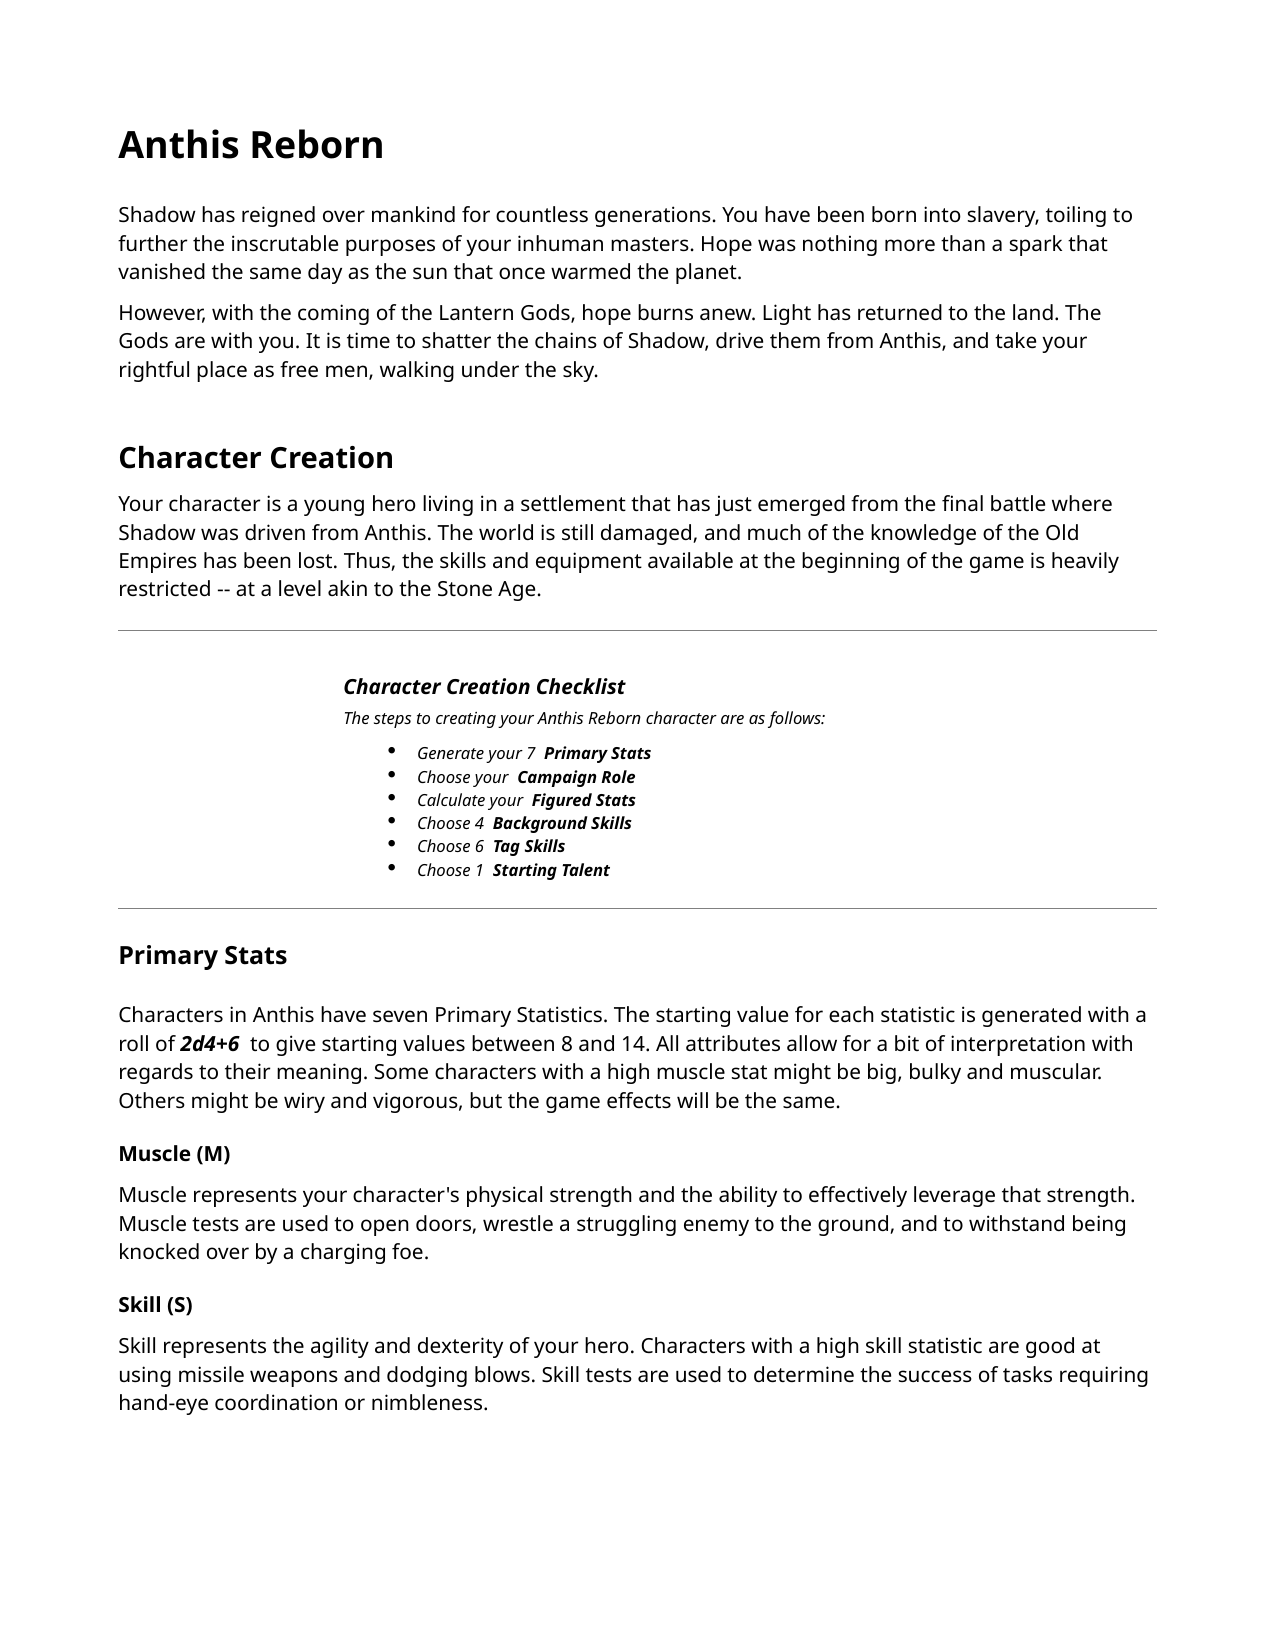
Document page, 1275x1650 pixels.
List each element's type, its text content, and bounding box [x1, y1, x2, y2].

text Primary Stats [118, 938, 1157, 972]
list Choose 4 Background Skills [387, 812, 932, 835]
list Choose 1 Starting Talent [387, 858, 932, 881]
subtitle Muscle (M) [118, 1139, 1157, 1168]
text Your character is a young hero living in a settlement that has just emerged from the final battle where Shadow was driven from Anthis. The world is still damaged, and much of the knowledge of the Old Empires has been lost. Thus, the skills and equipment available at the beginning of the game is heavily restricted -- at a level akin to the Stone Age. [118, 489, 1157, 603]
text Characters in Anthis have seven Primary Statistics. The starting value for each statistic is generated with a roll of 2d4+6 to give starting values between 8 and 14. All attributes allow for a bit of interpretation with regards to their meaning. Some characters with a high muscle stat might be big, bulky and muscular. Others might be wiry and vigorous, but the game effects will be the same. [118, 1001, 1157, 1114]
text However, with the coming of the Lantern Gods, hope burns anew. Light has returned to the land. The Gods are with you. It is time to shatter the chains of Shadow, drive them from Anthis, and take your rightful place as free men, walking under the sky. [118, 298, 1157, 383]
list Choose 6 Tag Skills [387, 835, 932, 858]
list Generate your 7 Primary Stats [387, 742, 932, 765]
list Calculate your Figured Stats [387, 788, 932, 812]
text Muscle represents your character's physical strength and the ability to effectively leverage that strength. Muscle tests are used to open doors, wrestle a struggling enemy to the ground, and to withstand being knocked over by a charging foe. [118, 1180, 1157, 1266]
text The steps to creating your Anthis Reborn character are as follows: [343, 707, 932, 729]
subtitle Character Creation [118, 437, 1157, 477]
text Anthis Reborn [118, 118, 1157, 169]
subtitle Character Creation Checklist [343, 672, 932, 701]
list Choose your Campaign Role [387, 765, 932, 788]
subtitle Skill (S) [118, 1291, 1157, 1319]
text Shadow has reigned over mankind for countless generations. You have been born into slavery, toiling to further the inscrutable purposes of your inhuman masters. Hope was nothing more than a spark that vanished the same day as the sun that once warmed the planet. [118, 200, 1157, 286]
text Skill represents the agility and dexterity of your hero. Characters with a high skill statistic are good at using missile weapons and dodging blows. Skill tests are used to determine the success of tasks requiring hand-eye coordination or nimbleness. [118, 1331, 1157, 1417]
